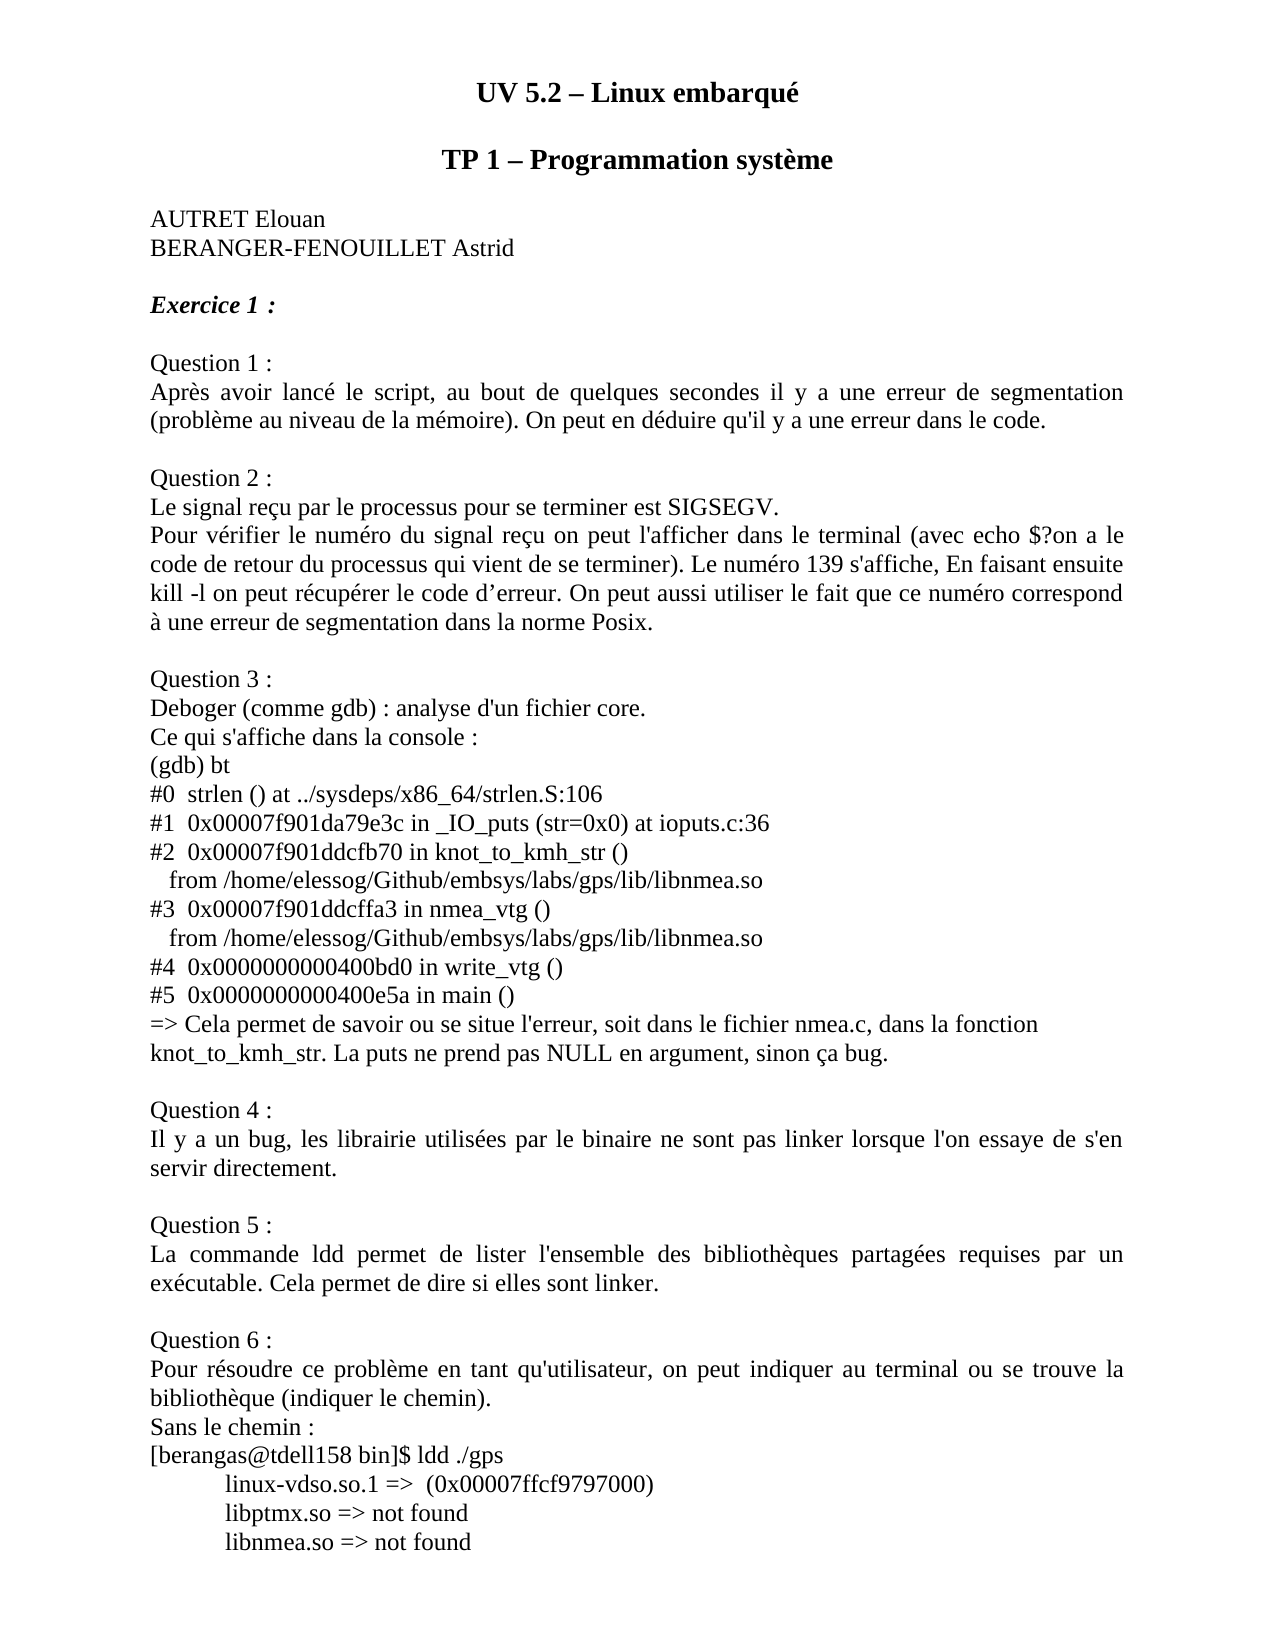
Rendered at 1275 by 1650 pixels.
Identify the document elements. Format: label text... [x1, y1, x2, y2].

text Deboger (comme gdb) : analyse d'un fichier core. [150, 693, 1125, 722]
text UV 5.2 – Linux embarqué [150, 75, 1125, 108]
text => Cela permet de savoir ou se situe l'erreur, soit dans le fichier nmea.c, dans la fonction knot_to_kmh_str. La puts ne prend pas NULL en argument, sinon ça bug. [150, 1009, 1125, 1067]
text AUTRET Elouan [150, 204, 1125, 233]
text linux-vdso.so.1 => (0x00007ffcf9797000) [150, 1469, 1125, 1498]
text Pour vérifier le numéro du signal reçu on peut l'afficher dans le terminal (avec echo $?on a le code de retour du processus qui vient de se terminer). Le numéro 139 s'affiche, En faisant ensuite kill -l on peut récupérer le code d’erreur. On peut aussi utiliser le fait que ce numéro correspond à une erreur de segmentation dans la norme Posix. [150, 521, 1125, 636]
text Ce qui s'affiche dans la console : [150, 722, 1125, 751]
text Exercice 1 : [150, 291, 1125, 319]
text Le signal reçu par le processus pour se terminer est SIGSEGV. [150, 492, 1125, 521]
text La commande ldd permet de lister l'ensemble des bibliothèques partagées requises par un exécutable. Cela permet de dire si elles sont linker. [150, 1239, 1125, 1297]
text Question 6 : [150, 1326, 1125, 1354]
text libnmea.so => not found [150, 1527, 1125, 1556]
text libptmx.so => not found [150, 1498, 1125, 1527]
text BERANGER-FENOUILLET Astrid [150, 233, 1125, 262]
text Pour résoudre ce problème en tant qu'utilisateur, on peut indiquer au terminal ou se trouve la bibliothèque (indiquer le chemin). [150, 1354, 1125, 1412]
text Question 3 : [150, 664, 1125, 693]
text Il y a un bug, les librairie utilisées par le binaire ne sont pas linker lorsque l'on essaye de s'en servir directement. [150, 1124, 1125, 1182]
text TP 1 – Programmation système [150, 142, 1125, 176]
text Après avoir lancé le script, au bout de quelques secondes il y a une erreur de segmentation (problème au niveau de la mémoire). On peut en déduire qu'il y a une erreur dans le code. [150, 377, 1125, 434]
text Question 4 : [150, 1096, 1125, 1124]
text Sans le chemin : [150, 1412, 1125, 1441]
text (gdb) bt #0 strlen () at ../sysdeps/x86_64/strlen.S:106 #1 0x00007f901da79e3c in _IO_puts (str=0x0) at ioputs.c:36 #2 0x00007f901ddcfb70 in knot_to_kmh_str () from /home/elessog/Github/embsys/labs/gps/lib/libnmea.so #3 0x00007f901ddcffa3 in nmea_vtg () from /home/elessog/Github/embsys/labs/gps/lib/libnmea.so #4 0x0000000000400bd0 in write_vtg () #5 0x0000000000400e5a in main () [150, 751, 1125, 1009]
text Question 5 : [150, 1211, 1125, 1239]
text Question 2 : [150, 463, 1125, 492]
text [berangas@tdell158 bin]$ ldd ./gps [150, 1441, 1125, 1469]
text Question 1 : [150, 348, 1125, 377]
